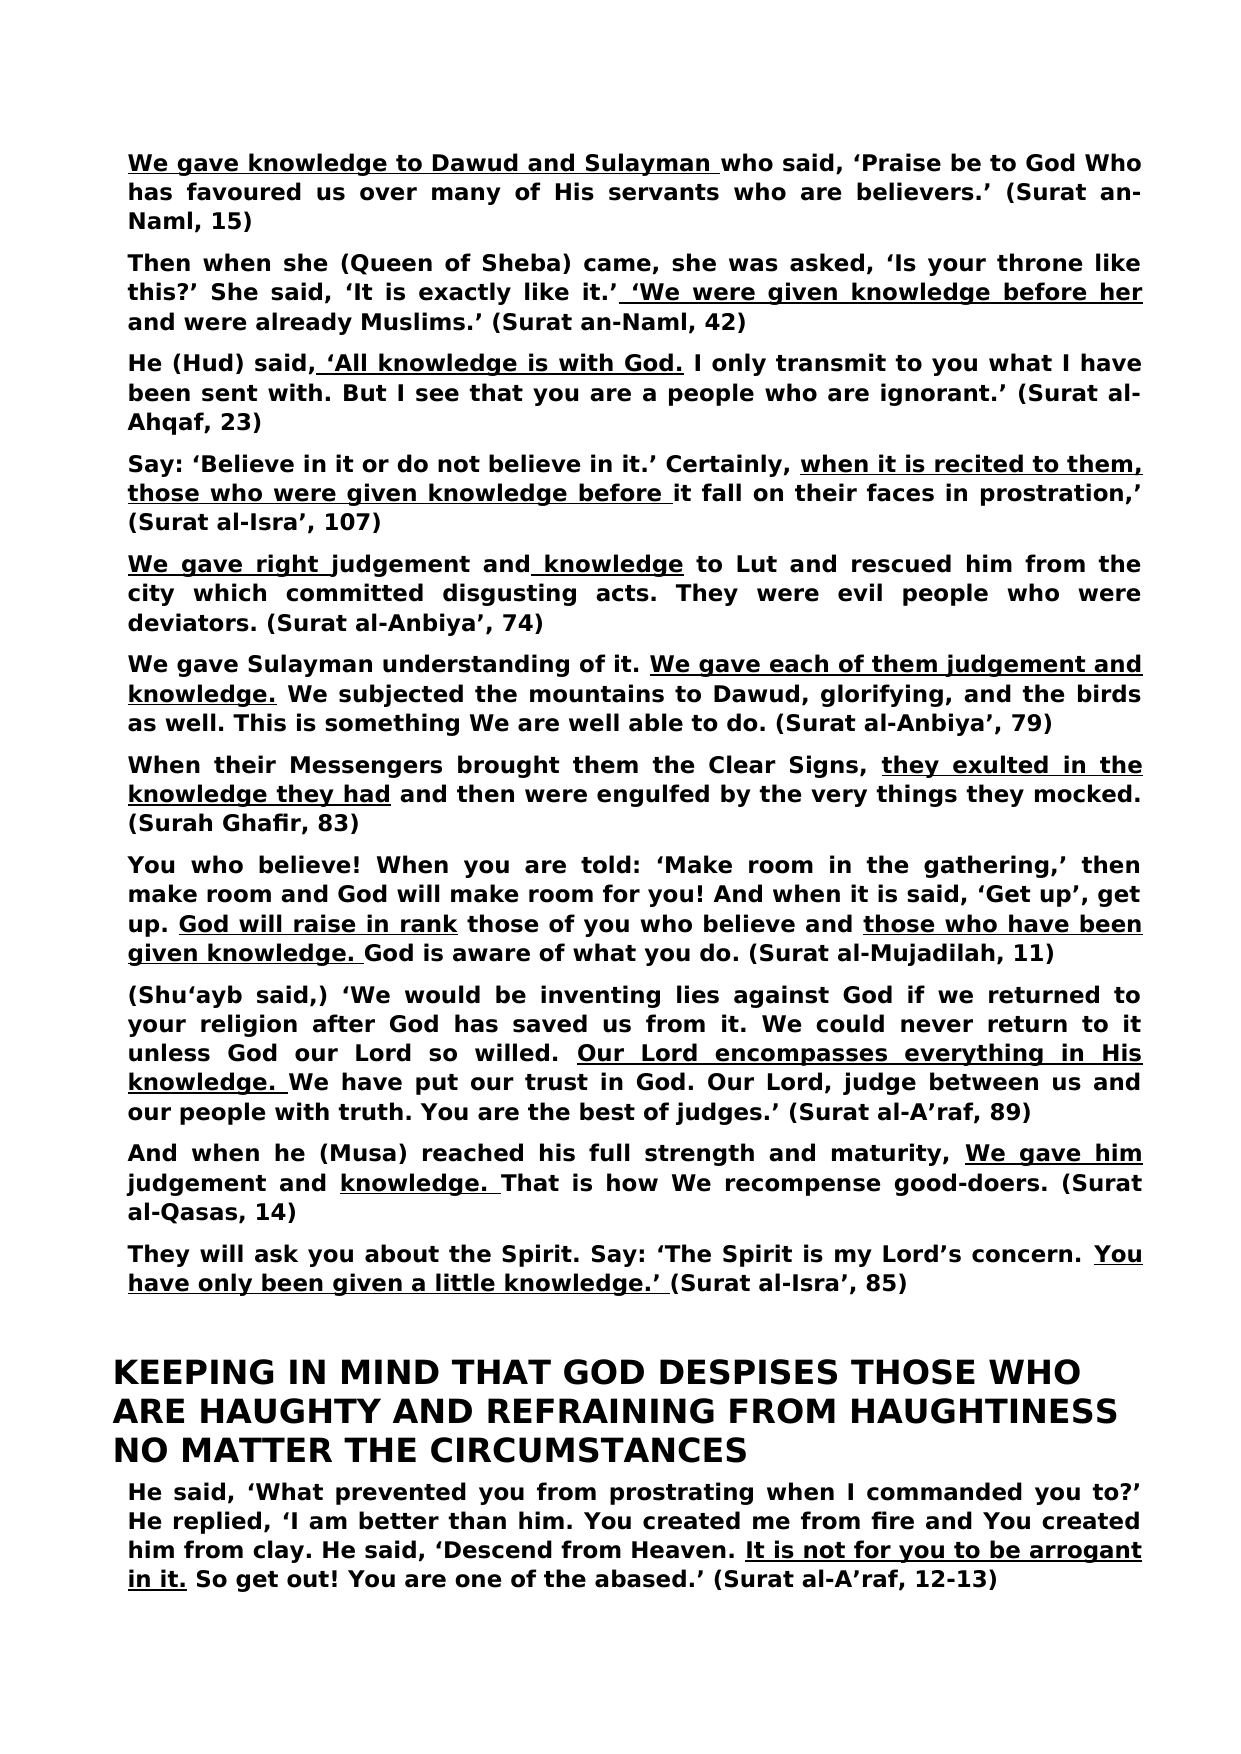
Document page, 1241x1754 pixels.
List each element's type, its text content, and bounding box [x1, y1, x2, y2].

text We gave knowledge to Dawud and Sulayman who said, ‘Praise be to God Who has favoured us over many of His servants who are believers.’ (Surat an-Naml, 15) [127, 150, 1143, 235]
text When their Messengers brought them the Clear Signs, they exulted in the knowledge they had and then were engulfed by the very things they mocked. (Surah Ghafir, 83) [127, 752, 1143, 837]
text Then when she (Queen of Sheba) came, she was asked, ‘Is your throne like this?’ She said, ‘It is exactly like it.’ ‘We were given knowledge before her and were already Muslims.’ (Surat an-Naml, 42) [127, 250, 1143, 336]
text They will ask you about the Spirit. Say: ‘The Spirit is my Lord’s concern. You have only been given a little knowledge.’ (Surat al-Isra’, 85) [127, 1241, 1143, 1297]
text Say: ‘Believe in it or do not believe in it.’ Certainly, when it is recited to them, those who were given knowledge before it fall on their faces in prostration,’ (Surat al-Isra’, 107) [127, 451, 1143, 536]
text And when he (Musa) reached his full strength and maturity, We gave him judgement and knowledge. That is how We recompense good-doers. (Surat al-Qasas, 14) [127, 1141, 1143, 1226]
text He said, ‘What prevented you from prostrating when I commanded you to?’ He replied, ‘I am better than him. You created me from fire and You created him from clay. He said, ‘Descend from Heaven. It is not for you to be arrogant in it. So get out! You are one of the abased.’ (Surat al-A’raf, 12-13) [127, 1479, 1143, 1593]
text He (Hud) said, ‘All knowledge is with God. I only transmit to you what I have been sent with. But I see that you are a people who are ignorant.’ (Surat al-Ahqaf, 23) [127, 351, 1143, 436]
text We gave Sulayman understanding of it. We gave each of them judgement and knowledge. We subjected the mountains to Dawud, glorifying, and the birds as well. This is something We are well able to do. (Surat al-Anbiya’, 79) [127, 652, 1143, 737]
subtitle KEEPING IN MIND THAT GOD DESPISES THOSE WHO ARE HAUGHTY AND REFRAINING FROM HAUGHTINESS NO MATTER THE CIRCUMSTANCES [112, 1354, 1165, 1470]
text (Shu‘ayb said,) ‘We would be inventing lies against God if we returned to your religion after God has saved us from it. We could never return to it unless God our Lord so willed. Our Lord encompasses everything in His knowledge. We have put our trust in God. Our Lord, judge between us and our people with truth. You are the best of judges.’ (Surat al-A’raf, 89) [127, 982, 1143, 1126]
text You who believe! When you are told: ‘Make room in the gathering,’ then make room and God will make room for you! And when it is said, ‘Get up’, get up. God will raise in rank those of you who believe and those who have been given knowledge. God is aware of what you do. (Surat al-Mujadilah, 11) [127, 852, 1143, 967]
text We gave right judgement and knowledge to Lut and rescued him from the city which committed disgusting acts. They were evil people who were deviators. (Surat al-Anbiya’, 74) [127, 551, 1143, 636]
